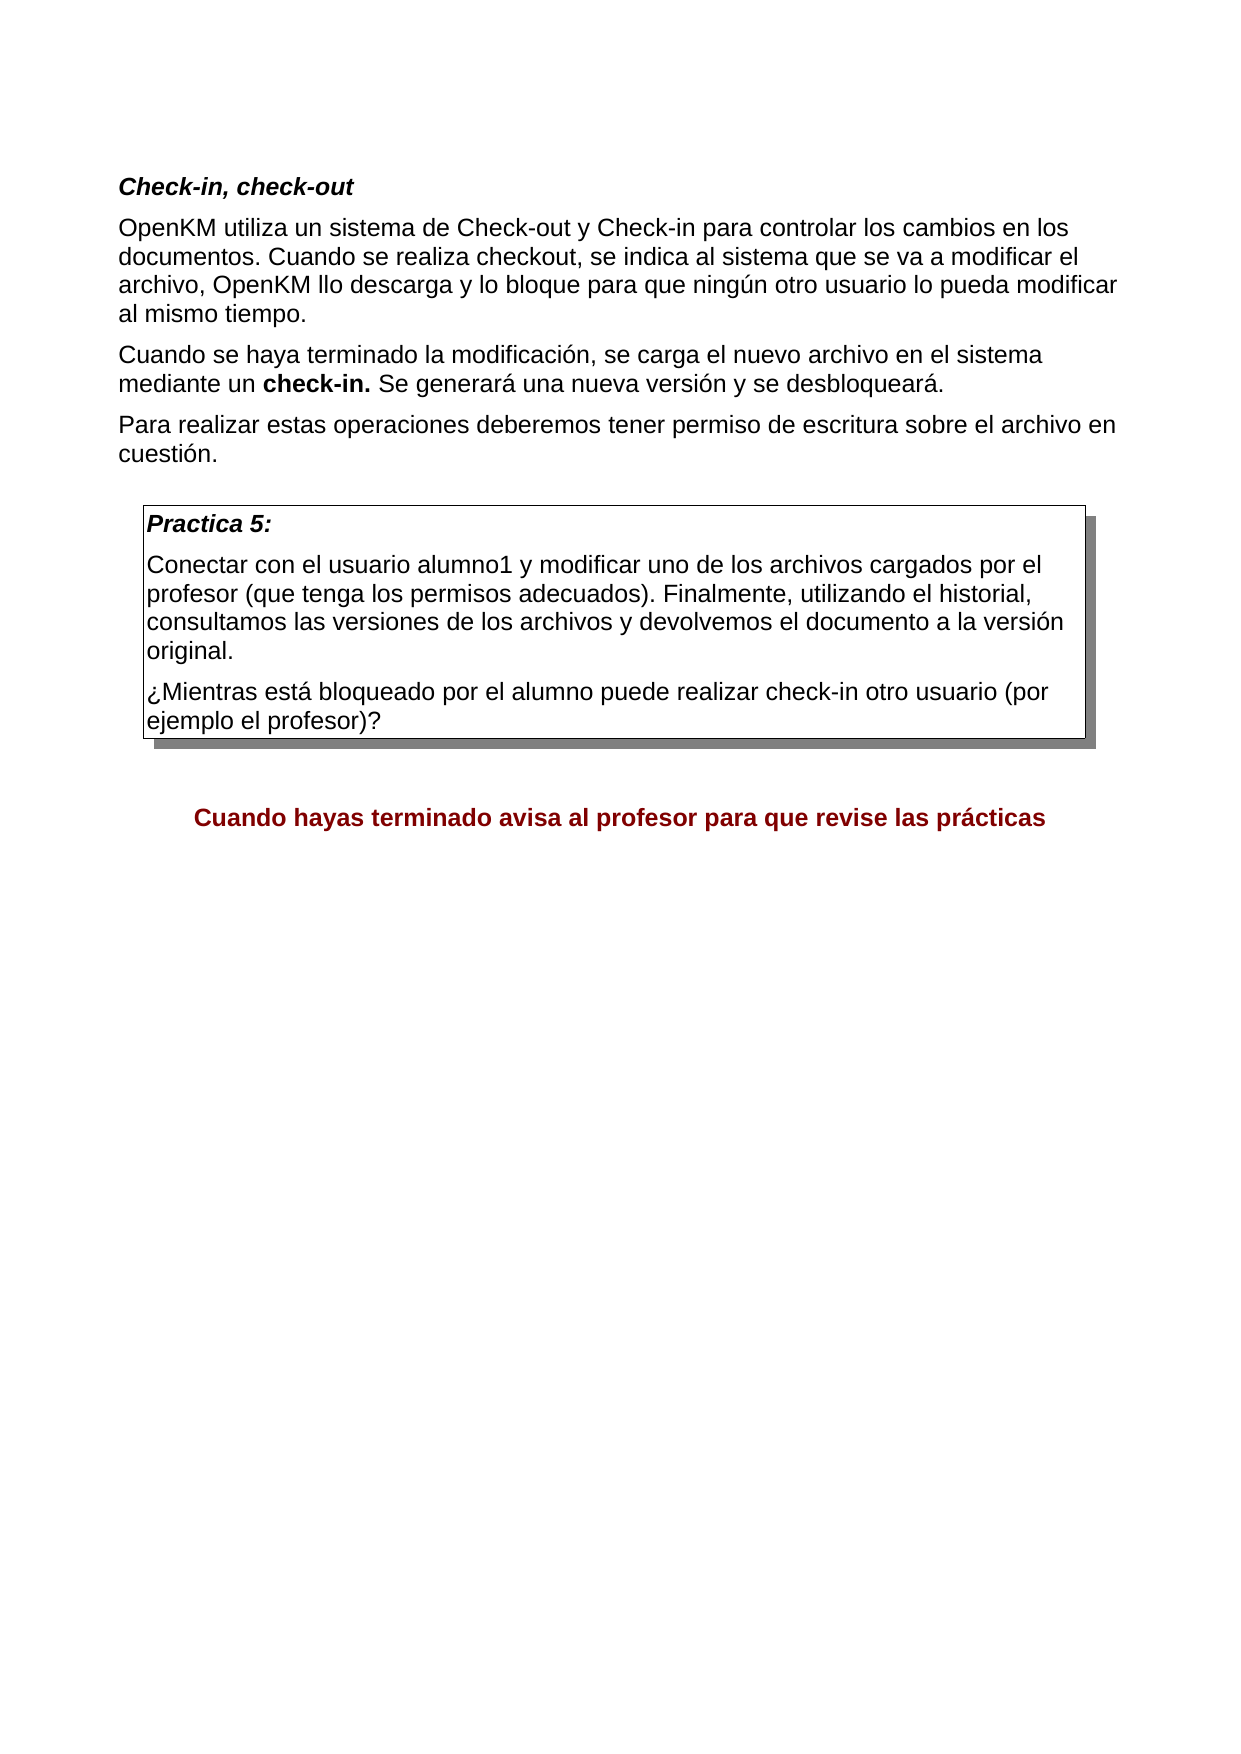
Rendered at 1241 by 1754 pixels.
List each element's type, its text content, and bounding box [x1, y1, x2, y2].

text OpenKM utiliza un sistema de Check-out y Check-in para controlar los cambios en los documentos. Cuando se realiza checkout, se indica al sistema que se va a modificar el archivo, OpenKM llo descarga y lo bloque para que ningún otro usuario lo pueda modificar al mismo tiempo. [118, 213, 1122, 328]
text ¿Mientras está bloqueado por el alumno puede realizar check-in otro usuario (por ejemplo el profesor)? [144, 674, 1085, 738]
text Cuando hayas terminado avisa al profesor para que revise las prácticas [118, 803, 1122, 831]
subtitle Practica 5: [144, 506, 1085, 537]
subtitle Check-in, check-out [118, 172, 1122, 200]
text Para realizar estas operaciones deberemos tener permiso de escritura sobre el archivo en cuestión. [118, 410, 1122, 468]
text Conectar con el usuario alumno1 y modificar uno de los archivos cargados por el profesor (que tenga los permisos adecuados). Finalmente, utilizando el historial, consultamos las versiones de los archivos y devolvemos el documento a la versión original. [144, 546, 1085, 665]
text Cuando se haya terminado la modificación, se carga el nuevo archivo en el sistema mediante un check-in. Se generará una nueva versión y se desbloqueará. [118, 340, 1122, 398]
